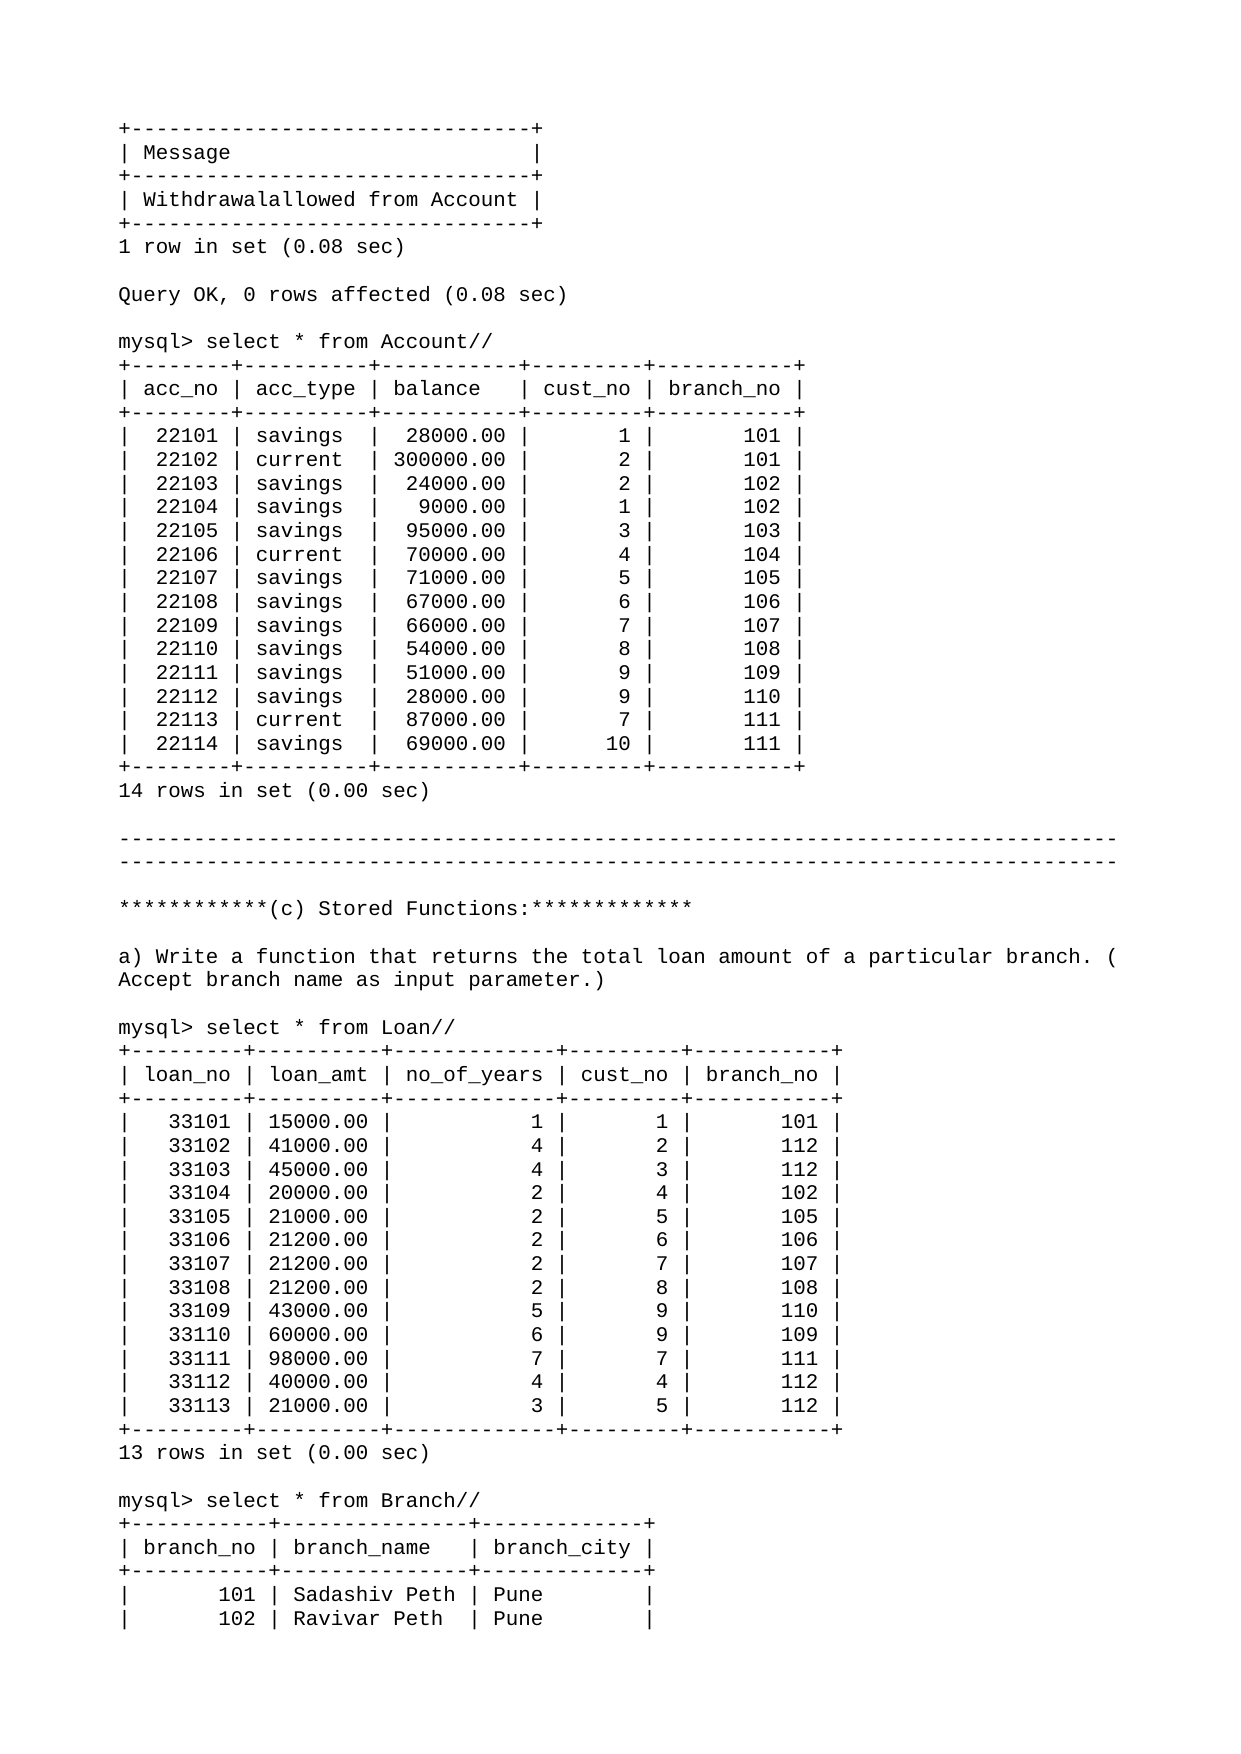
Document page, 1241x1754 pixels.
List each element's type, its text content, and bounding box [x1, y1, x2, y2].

text mysql> select * from Branch// [118, 1489, 1122, 1513]
text | branch_no | branch_name | branch_city | [118, 1537, 1122, 1561]
text +-----------+---------------+-------------+ [118, 1513, 1122, 1537]
text | 33110 | 60000.00 | 6 | 9 | 109 | [118, 1324, 1122, 1348]
text -------------------------------------------------------------------------------- [118, 827, 1122, 851]
text | 22112 | savings | 28000.00 | 9 | 110 | [118, 686, 1122, 709]
text | 33109 | 43000.00 | 5 | 9 | 110 | [118, 1300, 1122, 1324]
text | 22109 | savings | 66000.00 | 7 | 107 | [118, 615, 1122, 638]
text Query OK, 0 rows affected (0.08 sec) [118, 284, 1122, 307]
text 13 rows in set (0.00 sec) [118, 1442, 1122, 1466]
text | acc_no | acc_type | balance | cust_no | branch_no | [118, 378, 1122, 402]
text | Message | [118, 142, 1122, 165]
text | 33105 | 21000.00 | 2 | 5 | 105 | [118, 1206, 1122, 1229]
text | 22108 | savings | 67000.00 | 6 | 106 | [118, 591, 1122, 615]
text a) Write a function that returns the total loan amount of a particular branch. ( Accept branch name as input parameter.) [118, 946, 1122, 993]
text | 22114 | savings | 69000.00 | 10 | 111 | [118, 733, 1122, 757]
text | 22105 | savings | 95000.00 | 3 | 103 | [118, 520, 1122, 544]
text | 22106 | current | 70000.00 | 4 | 104 | [118, 544, 1122, 567]
text +--------------------------------+ [118, 213, 1122, 236]
text | 33113 | 21000.00 | 3 | 5 | 112 | [118, 1395, 1122, 1419]
text 1 row in set (0.08 sec) [118, 236, 1122, 260]
text +--------+----------+-----------+---------+-----------+ [118, 354, 1122, 378]
text ************(c) Stored Functions:************* [118, 898, 1122, 922]
text +-----------+---------------+-------------+ [118, 1561, 1122, 1584]
text | 22101 | savings | 28000.00 | 1 | 101 | [118, 426, 1122, 449]
text | 33101 | 15000.00 | 1 | 1 | 101 | [118, 1111, 1122, 1135]
text +--------------------------------+ [118, 118, 1122, 142]
text | 22103 | savings | 24000.00 | 2 | 102 | [118, 473, 1122, 496]
text | 22110 | savings | 54000.00 | 8 | 108 | [118, 638, 1122, 662]
text | 33103 | 45000.00 | 4 | 3 | 112 | [118, 1158, 1122, 1182]
text | 101 | Sadashiv Peth | Pune | [118, 1584, 1122, 1608]
text +--------+----------+-----------+---------+-----------+ [118, 402, 1122, 426]
text mysql> select * from Account// [118, 331, 1122, 354]
text -------------------------------------------------------------------------------- [118, 851, 1122, 875]
text | 22104 | savings | 9000.00 | 1 | 102 | [118, 496, 1122, 520]
text | 33112 | 40000.00 | 4 | 4 | 112 | [118, 1371, 1122, 1395]
text | 22111 | savings | 51000.00 | 9 | 109 | [118, 662, 1122, 686]
text 14 rows in set (0.00 sec) [118, 780, 1122, 804]
text | Withdrawalallowed from Account | [118, 189, 1122, 213]
text | 33107 | 21200.00 | 2 | 7 | 107 | [118, 1253, 1122, 1277]
text +--------+----------+-----------+---------+-----------+ [118, 757, 1122, 780]
text | 33108 | 21200.00 | 2 | 8 | 108 | [118, 1277, 1122, 1300]
text | 22102 | current | 300000.00 | 2 | 101 | [118, 449, 1122, 473]
text +---------+----------+-------------+---------+-----------+ [118, 1040, 1122, 1064]
text mysql> select * from Loan// [118, 1017, 1122, 1040]
text | 33104 | 20000.00 | 2 | 4 | 102 | [118, 1182, 1122, 1206]
text | 33106 | 21200.00 | 2 | 6 | 106 | [118, 1229, 1122, 1253]
text | 33111 | 98000.00 | 7 | 7 | 111 | [118, 1348, 1122, 1371]
text +---------+----------+-------------+---------+-----------+ [118, 1088, 1122, 1111]
text | loan_no | loan_amt | no_of_years | cust_no | branch_no | [118, 1064, 1122, 1088]
text | 22107 | savings | 71000.00 | 5 | 105 | [118, 567, 1122, 591]
text +---------+----------+-------------+---------+-----------+ [118, 1419, 1122, 1442]
text +--------------------------------+ [118, 165, 1122, 189]
text | 22113 | current | 87000.00 | 7 | 111 | [118, 709, 1122, 733]
text | 102 | Ravivar Peth | Pune | [118, 1608, 1122, 1631]
text | 33102 | 41000.00 | 4 | 2 | 112 | [118, 1135, 1122, 1158]
